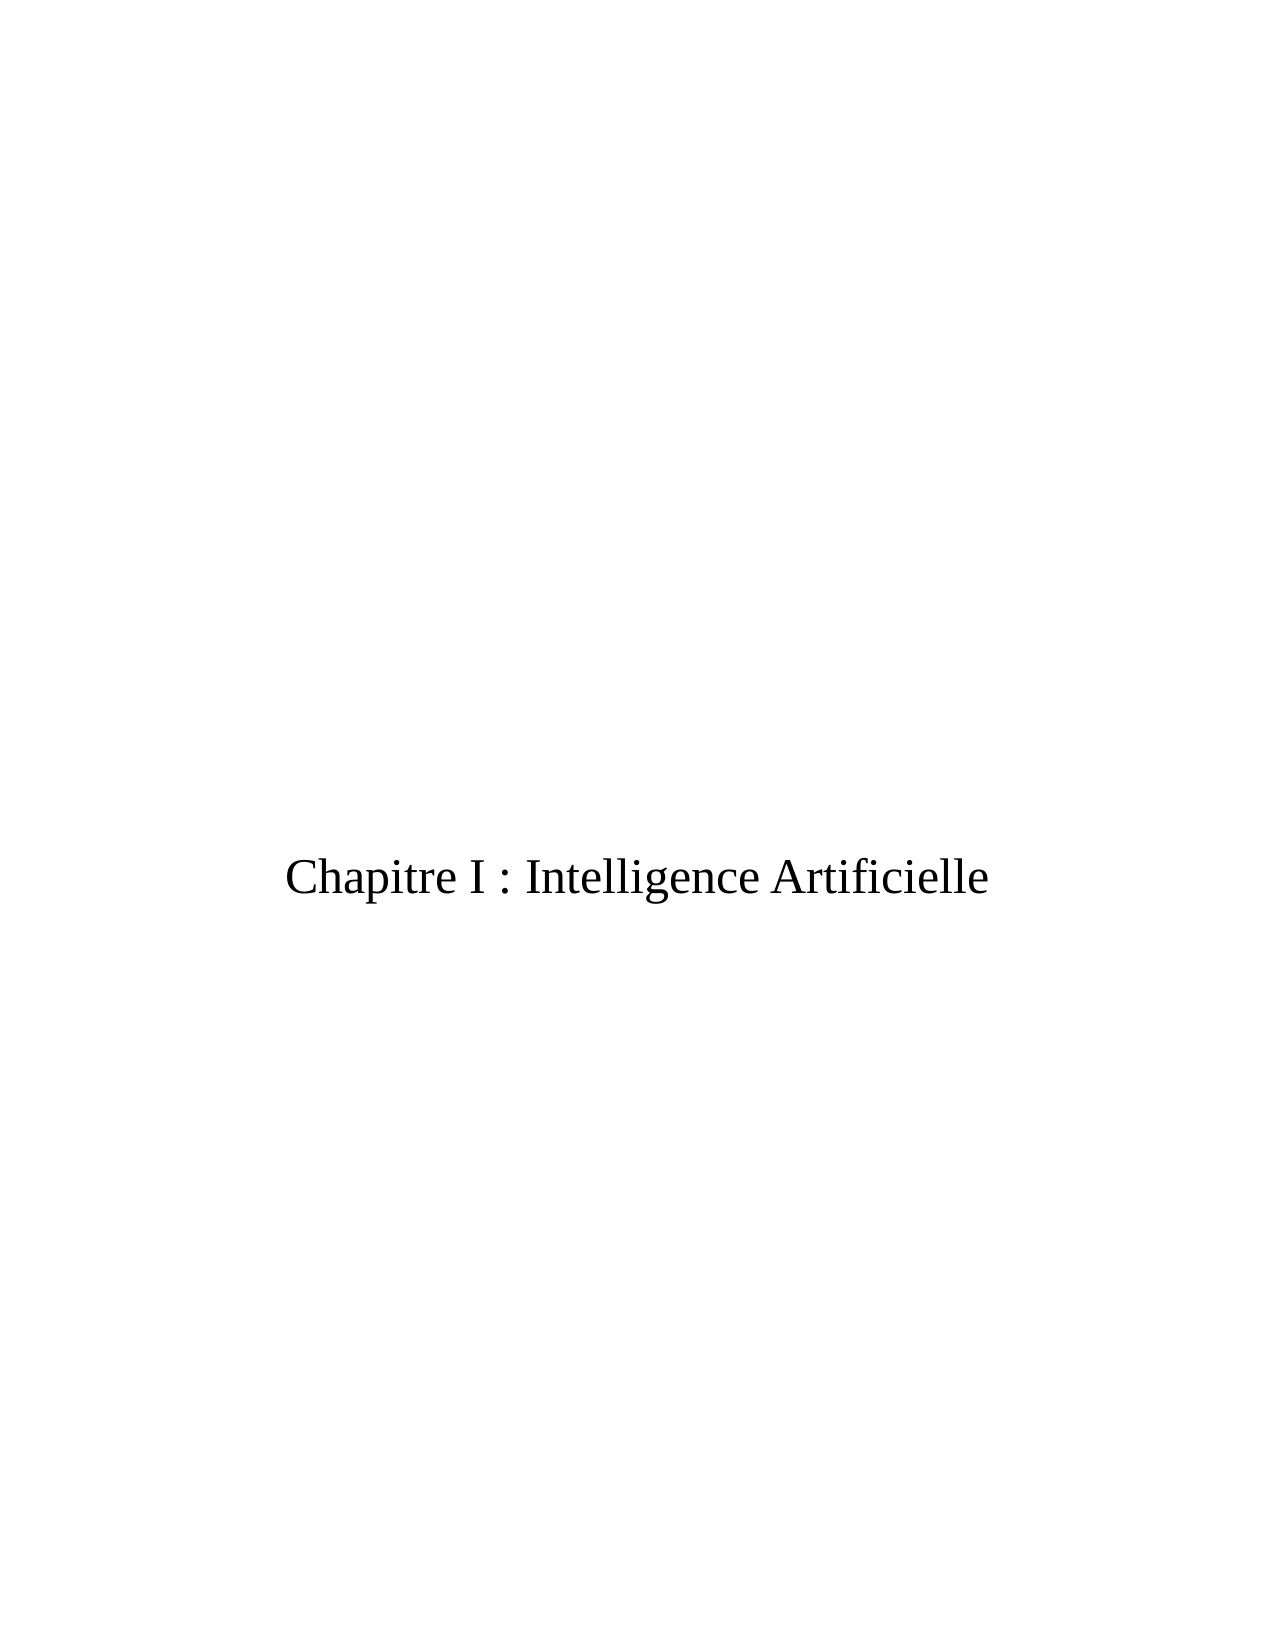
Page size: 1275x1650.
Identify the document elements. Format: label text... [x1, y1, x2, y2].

text Chapitre I : Intelligence Artificielle [118, 846, 1157, 904]
